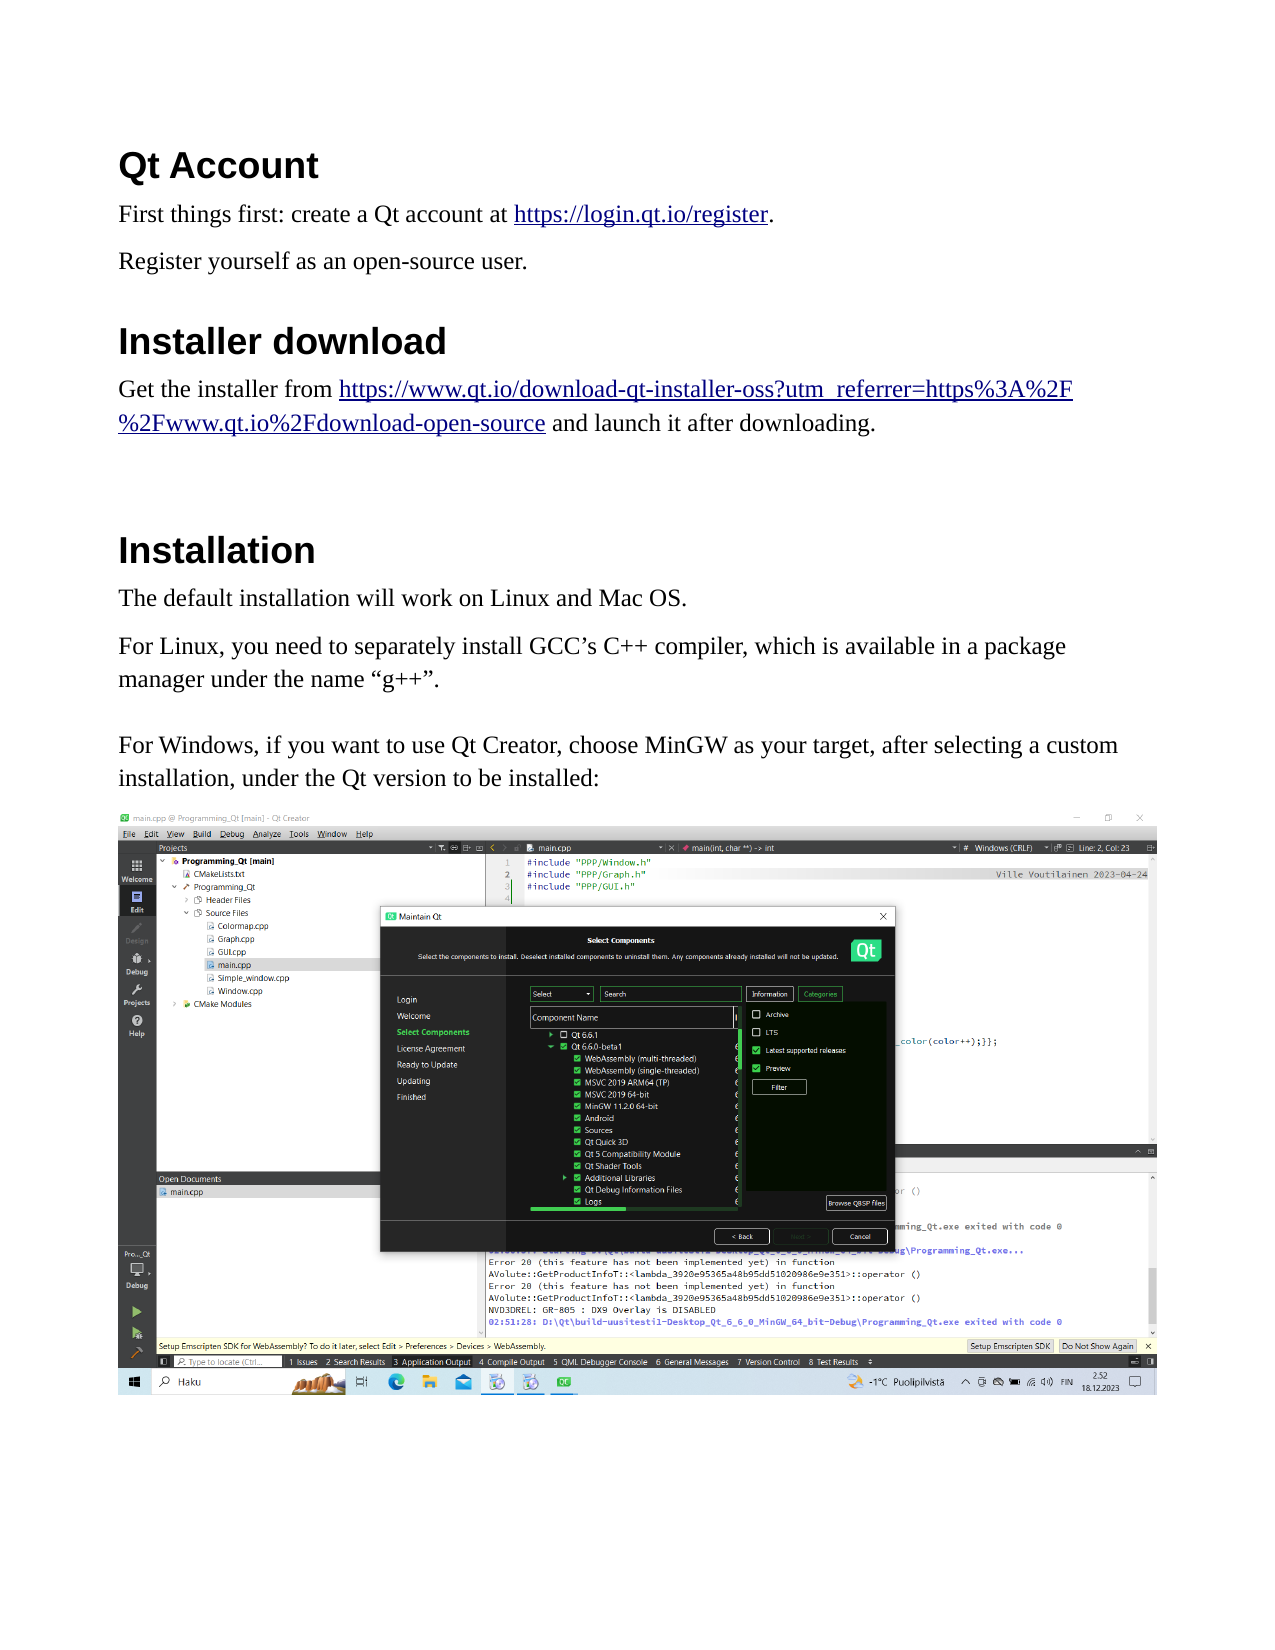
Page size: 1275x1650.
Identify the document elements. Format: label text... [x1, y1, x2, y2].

text First things first: create a Qt account at https://login.qt.io/register. [118, 199, 1157, 227]
subtitle Installation [118, 528, 1157, 571]
subtitle Qt Account [118, 143, 1157, 186]
text The default installation will work on Linux and Mac OS. [118, 583, 1157, 612]
text Register yourself as an open-source user. [118, 246, 1157, 275]
subtitle Installer download [118, 319, 1157, 362]
text For Linux, you need to separately install GCC’s C++ compiler, which is available in a package manager under the name “g++”. For Windows, if you want to use Qt Creator, choose MinGW as your target, after selecting a custom installation, under the Qt version to be installed: [118, 631, 1157, 792]
picture [118, 810, 1157, 1395]
text Get the installer from https://www.qt.io/download-qt-installer-oss?utm_referrer=https%3A%2F%2Fwww.qt.io%2Fdownload-open-source and launch it after downloading. [118, 374, 1157, 436]
